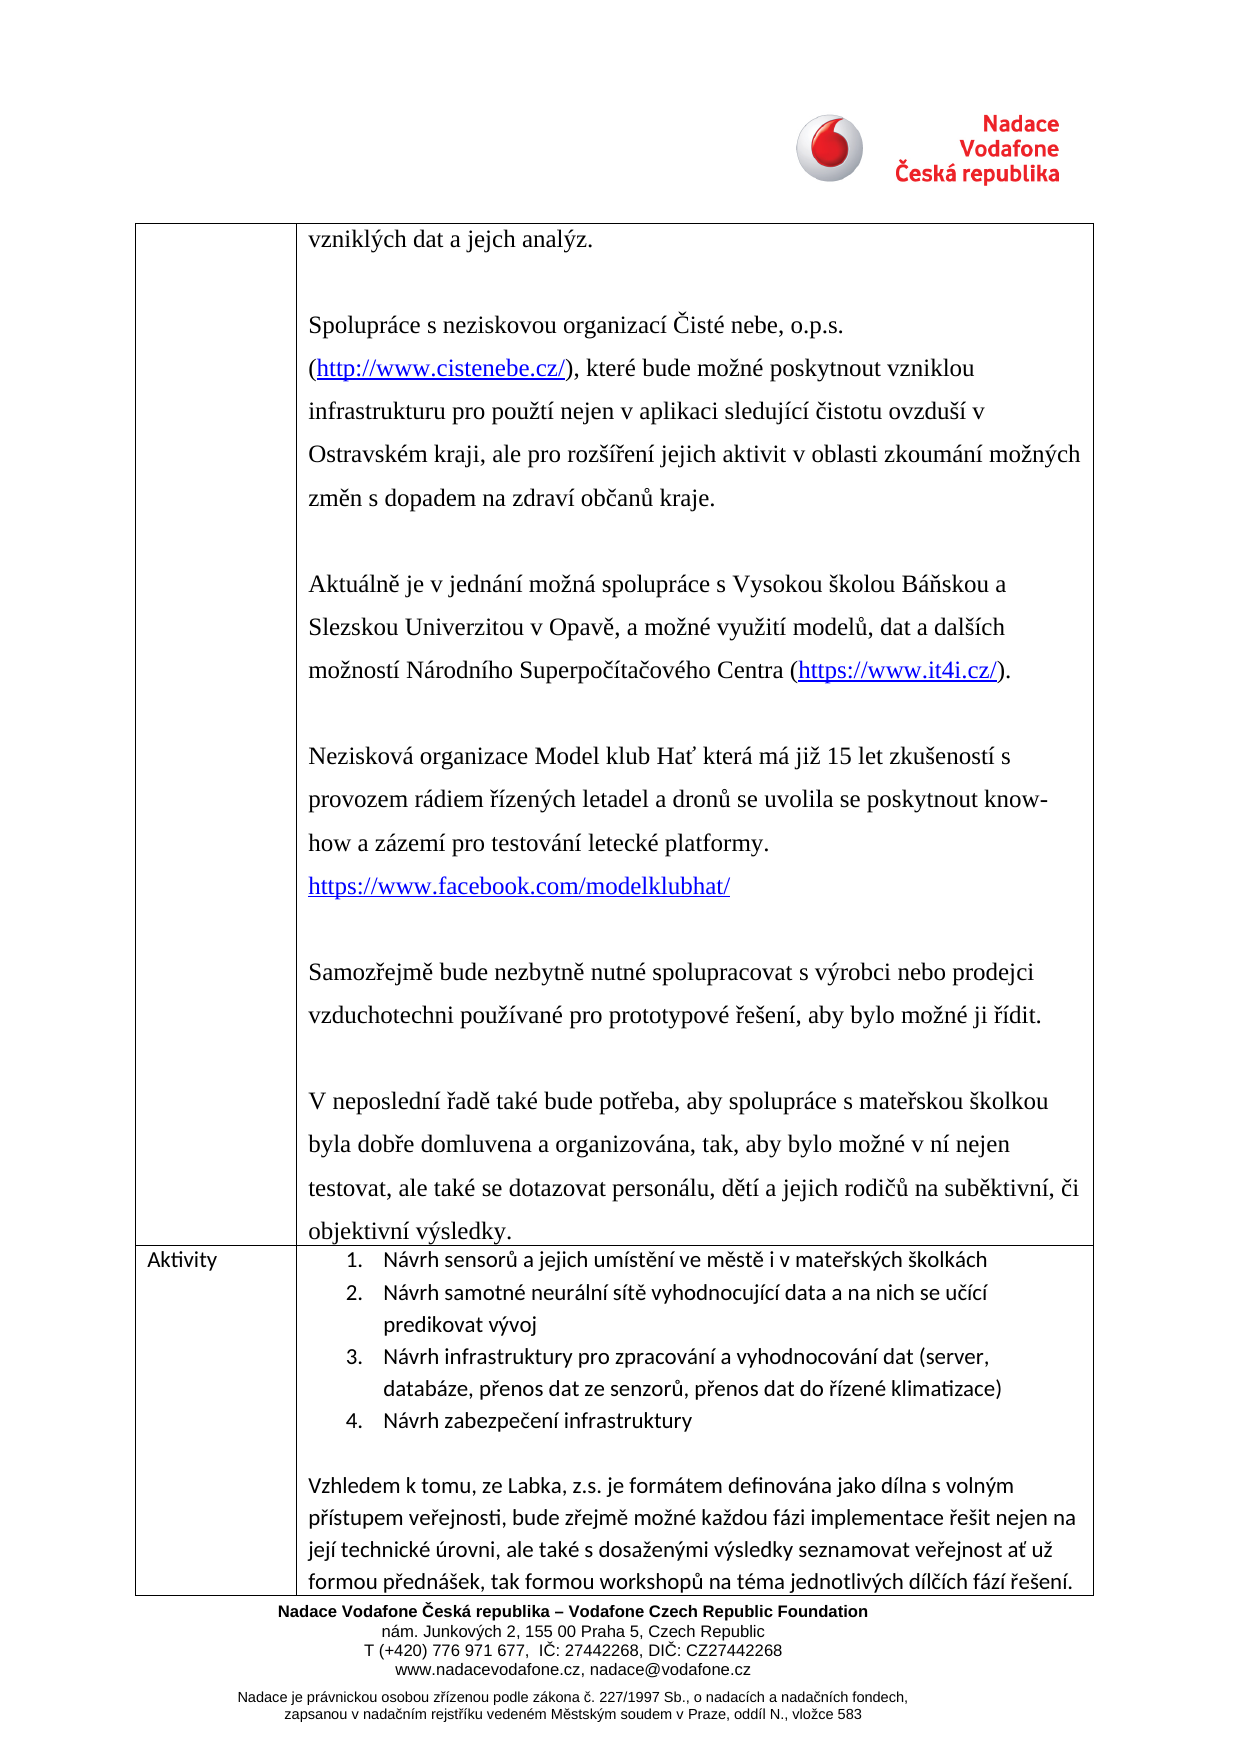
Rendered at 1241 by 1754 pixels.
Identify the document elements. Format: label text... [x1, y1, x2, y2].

table_header vzniklých dat a jejch analýz. Spolupráce s neziskovou organizací Čisté nebe, o.p.s. (http://www.cistenebe.cz/), které bude možné poskytnout vzniklou infrastrukturu pro použtí nejen v aplikaci sledující čistotu ovzduší v Ostravském kraji, ale pro rozšíření jejich aktivit v oblasti zkoumání možných změn s dopadem na zdraví občanů kraje. Aktuálně je v jednání možná spolupráce s Vysokou školou Báňskou a Slezskou Univerzitou v Opavě, a možné využití modelů, dat a dalších možností Národního Superpočítačového Centra (https://www.it4i.cz/). Nezisková organizace Model klub Hať která má již 15 let zkušeností s provozem rádiem řízených letadel a dronů se uvolila se poskytnout know-how a zázemí pro testování letecké platformy. https://www.facebook.com/modelklubhat/ Samozřejmě bude nezbytně nutné spolupracovat s výrobci nebo prodejci vzduchotechni používané pro prototypové řešení, aby bylo možné ji řídit. V neposlední řadě také bude potřeba, aby spolupráce s mateřskou školkou byla dobře domluvena a organizována, tak, aby bylo možné v ní nejen testovat, ale také se dotazovat personálu, dětí a jejich rodičů na suběktivní, či objektivní výsledky. [297, 224, 1093, 1244]
table_cell Aktivity [136, 1246, 296, 1595]
table_cell Návrh sensorů a jejich umístění ve městě i v mateřských školkách Návrh samotné neurální sítě vyhodnocující data a na nich se učící predikovat vývoj Návrh infrastruktury pro zpracování a vyhodnocování dat (server, databáze, přenos dat ze senzorů, přenos dat do řízené klimatizace) Návrh zabezpečení infrastruktury Vzhledem k tomu, ze Labka, z.s. je formátem definována jako dílna s volným přístupem veřejnosti, bude zřejmě možné každou fázi implementace řešit nejen na její technické úrovni, ale také s dosaženými výsledky seznamovat veřejnost ať už formou přednášek, tak formou workshopů na téma jednotlivých dílčích fází řešení. [297, 1246, 1093, 1595]
table_header [136, 224, 296, 1244]
picture [762, 73, 1093, 223]
